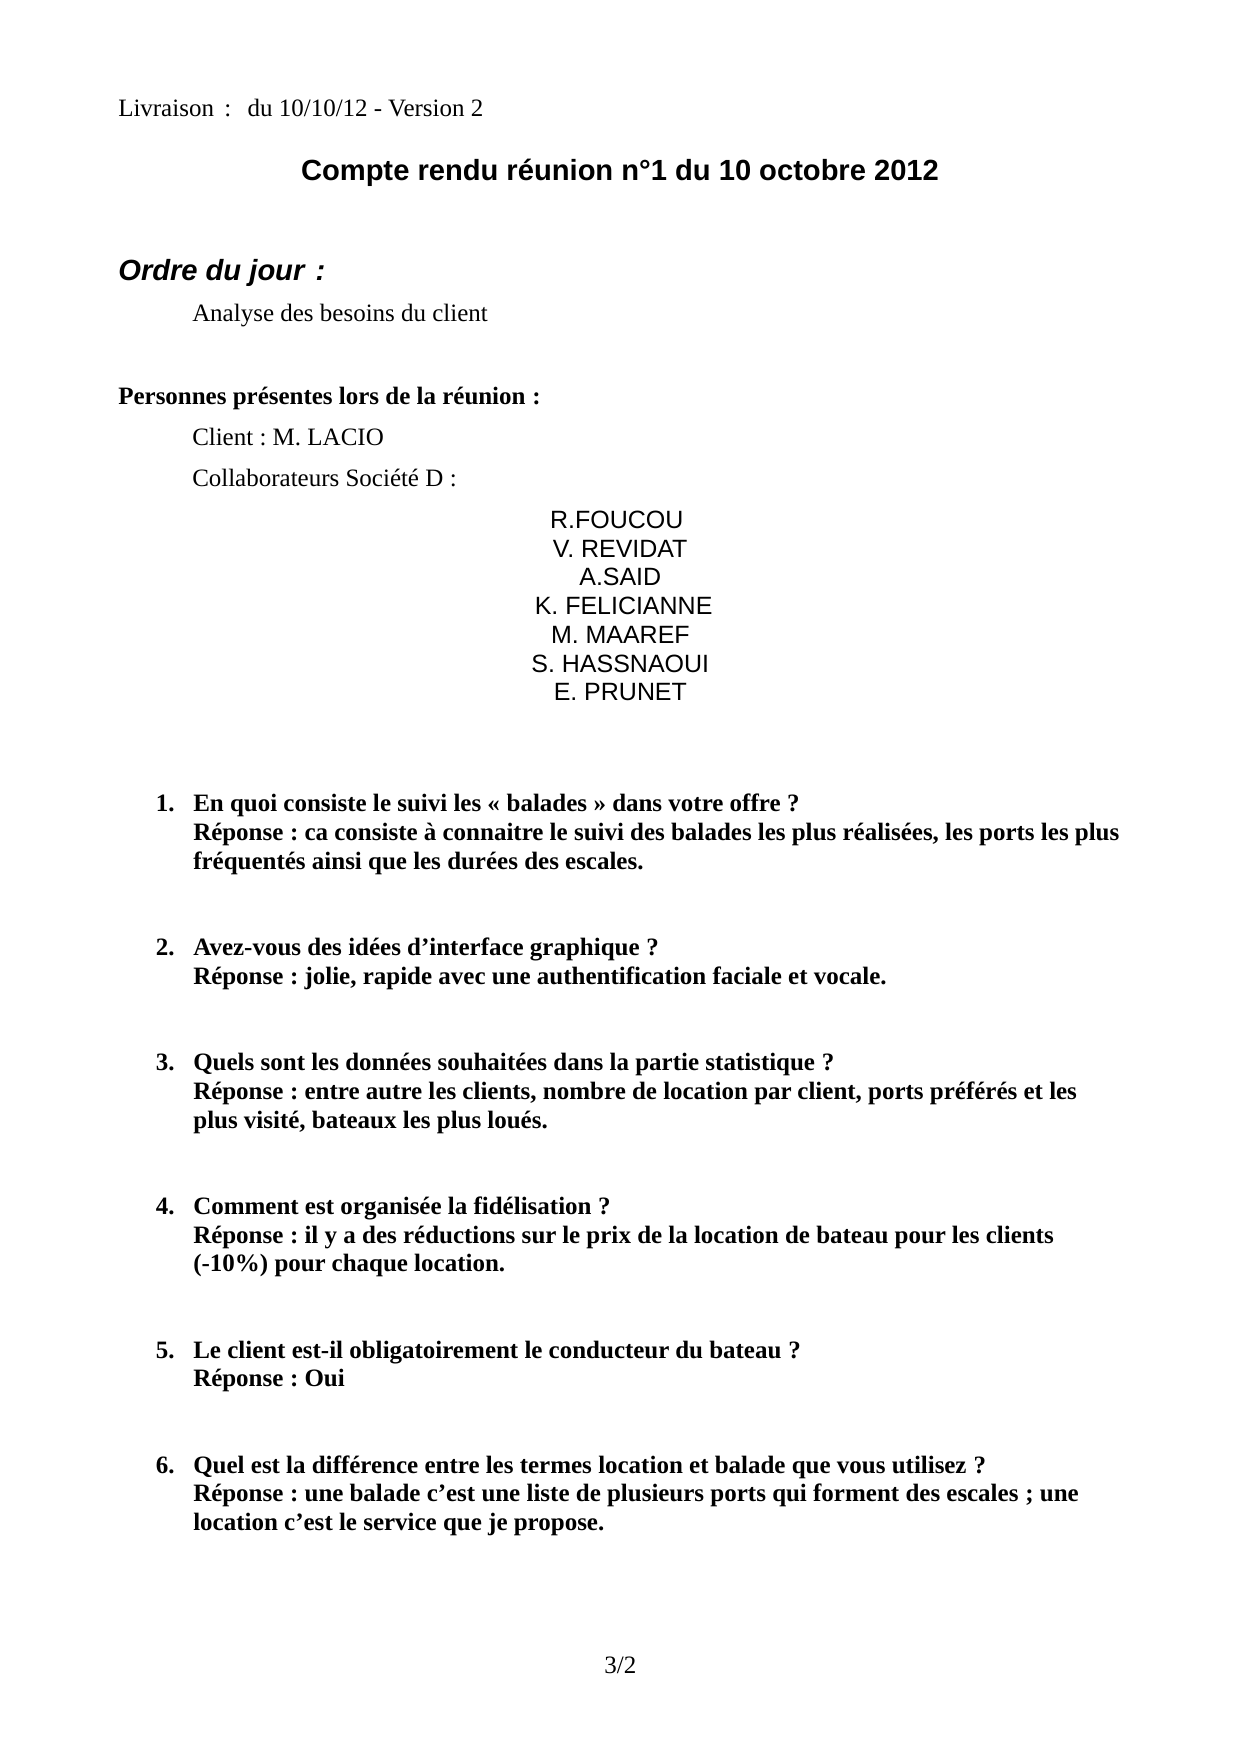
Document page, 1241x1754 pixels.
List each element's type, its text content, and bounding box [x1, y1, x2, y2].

text Réponse : Oui [193, 1363, 1122, 1392]
text Client : M. LACIO [118, 422, 1122, 451]
subtitle Compte rendu réunion n°1 du 10 octobre 2012 [118, 153, 1122, 186]
text Réponse : jolie, rapide avec une authentification faciale et vocale. [193, 961, 1122, 990]
text V. REVIDAT [118, 533, 1122, 562]
text M. MAAREF [118, 620, 1122, 648]
text R.FOUCOU [118, 505, 1122, 533]
text Réponse : entre autre les clients, nombre de location par client, ports préférés et les plus visité, bateaux les plus loués. [193, 1076, 1122, 1133]
text E. PRUNET [118, 677, 1122, 706]
list Quels sont les données souhaitées dans la partie statistique ? [156, 1047, 1122, 1076]
text Collaborateurs Société D : [118, 463, 1122, 492]
subtitle Ordre du jour : [118, 252, 1122, 286]
text (-10%) pour chaque location. [193, 1248, 1122, 1277]
text Réponse : une balade c’est une liste de plusieurs ports qui forment des escales ; une location c’est le service que je propose. [193, 1478, 1122, 1536]
text S. HASSNAOUI [118, 648, 1122, 677]
text K. FELICIANNE [118, 591, 1122, 620]
text Réponse : il y a des réductions sur le prix de la location de bateau pour les clients [193, 1220, 1122, 1248]
text A.SAID [118, 562, 1122, 591]
list En quoi consiste le suivi les « balades » dans votre offre ? [156, 788, 1122, 817]
list Le client est-il obligatoirement le conducteur du bateau ? [156, 1335, 1122, 1363]
text Personnes présentes lors de la réunion : [118, 381, 1122, 410]
list Quel est la différence entre les termes location et balade que vous utilisez ? [156, 1450, 1122, 1478]
list Comment est organisée la fidélisation ? [156, 1191, 1122, 1220]
text Réponse : ca consiste à connaitre le suivi des balades les plus réalisées, les ports les plus fréquentés ainsi que les durées des escales. [193, 817, 1122, 875]
text Analyse des besoins du client [118, 298, 1122, 327]
list Avez-vous des idées d’interface graphique ? [156, 932, 1122, 961]
